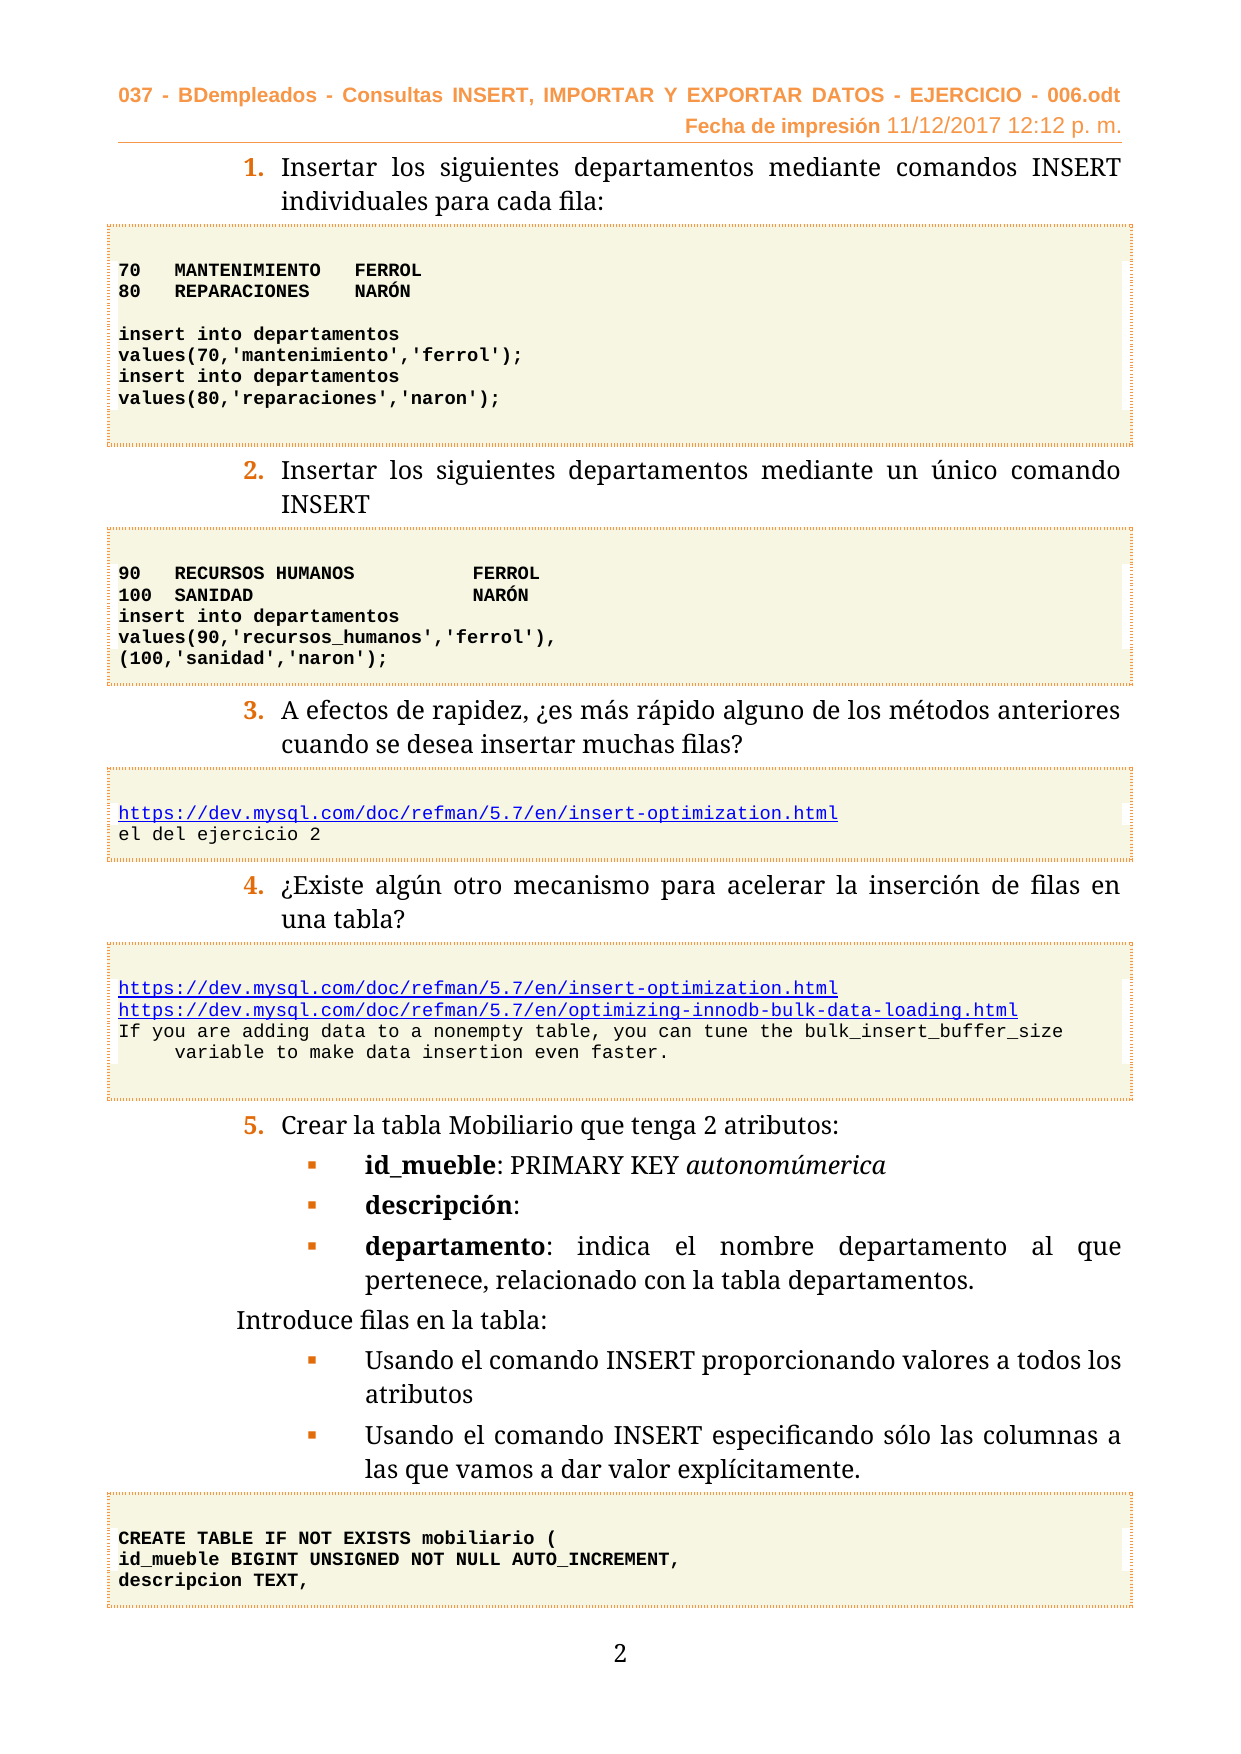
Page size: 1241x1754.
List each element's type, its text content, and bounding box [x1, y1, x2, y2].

text descripcion TEXT, [107, 1555, 1133, 1608]
text If you are adding data to a nonempty table, you can tune the bulk_insert_buffer_size variable to make data insertion even faster. [118, 1022, 1122, 1048]
text values(80,'reparaciones','naron'); [118, 388, 1122, 394]
list departamento: indica el nombre departamento al que pertenece, relacionado con la tabla departamentos. [306, 1228, 1122, 1296]
list Insertar los siguientes departamentos mediante comandos INSERT individuales para cada fila: [243, 150, 1122, 218]
text 70 MANTENIMIENTO FERROL [118, 261, 1122, 282]
text insert into departamentos [118, 367, 1122, 388]
list Usando el comando INSERT especificando sólo las columnas a las que vamos a dar valor explícitamente. [306, 1417, 1122, 1485]
list ¿Existe algún otro mecanismo para acelerar la inserción de filas en una tabla? [243, 868, 1122, 936]
list Crear la tabla Mobiliario que tenga 2 atributos: [243, 1107, 1122, 1141]
text Introduce filas en la tabla: [236, 1303, 1122, 1337]
text https://dev.mysql.com/doc/refman/5.7/en/optimizing-innodb-bulk-data-loading.html [118, 1000, 1122, 1022]
list Usando el comando INSERT proporcionando valores a todos los atributos [306, 1343, 1122, 1411]
list Insertar los siguientes departamentos mediante un único comando INSERT [243, 453, 1122, 521]
text https://dev.mysql.com/doc/refman/5.7/en/insert-optimization.html [118, 979, 1122, 1000]
text values(70,'mantenimiento','ferrol'); [118, 346, 1122, 367]
list A efectos de rapidez, ¿es más rápido alguno de los métodos anteriores cuando se desea insertar muchas filas? [243, 692, 1122, 760]
text (100,'sanidad','naron'); [107, 633, 1133, 686]
text insert into departamentos [118, 325, 1122, 346]
list descripción: [306, 1188, 1122, 1222]
text 80 REPARACIONES NARÓN [118, 282, 1122, 303]
text id_mueble BIGINT UNSIGNED NOT NULL AUTO_INCREMENT, [118, 1550, 1122, 1555]
list id_mueble: PRIMARY KEY autonomúmerica [306, 1148, 1122, 1182]
text 90 RECURSOS HUMANOS FERROL [118, 564, 1122, 585]
text https://dev.mysql.com/doc/refman/5.7/en/insert-optimization.html [118, 803, 1122, 809]
text CREATE TABLE IF NOT EXISTS mobiliario ( [118, 1528, 1122, 1550]
text insert into departamentos [118, 607, 1122, 628]
text 100 SANIDAD NARÓN [118, 585, 1122, 607]
text values(90,'recursos_humanos','ferrol'), [118, 628, 1122, 633]
text el del ejercicio 2 [107, 809, 1133, 862]
